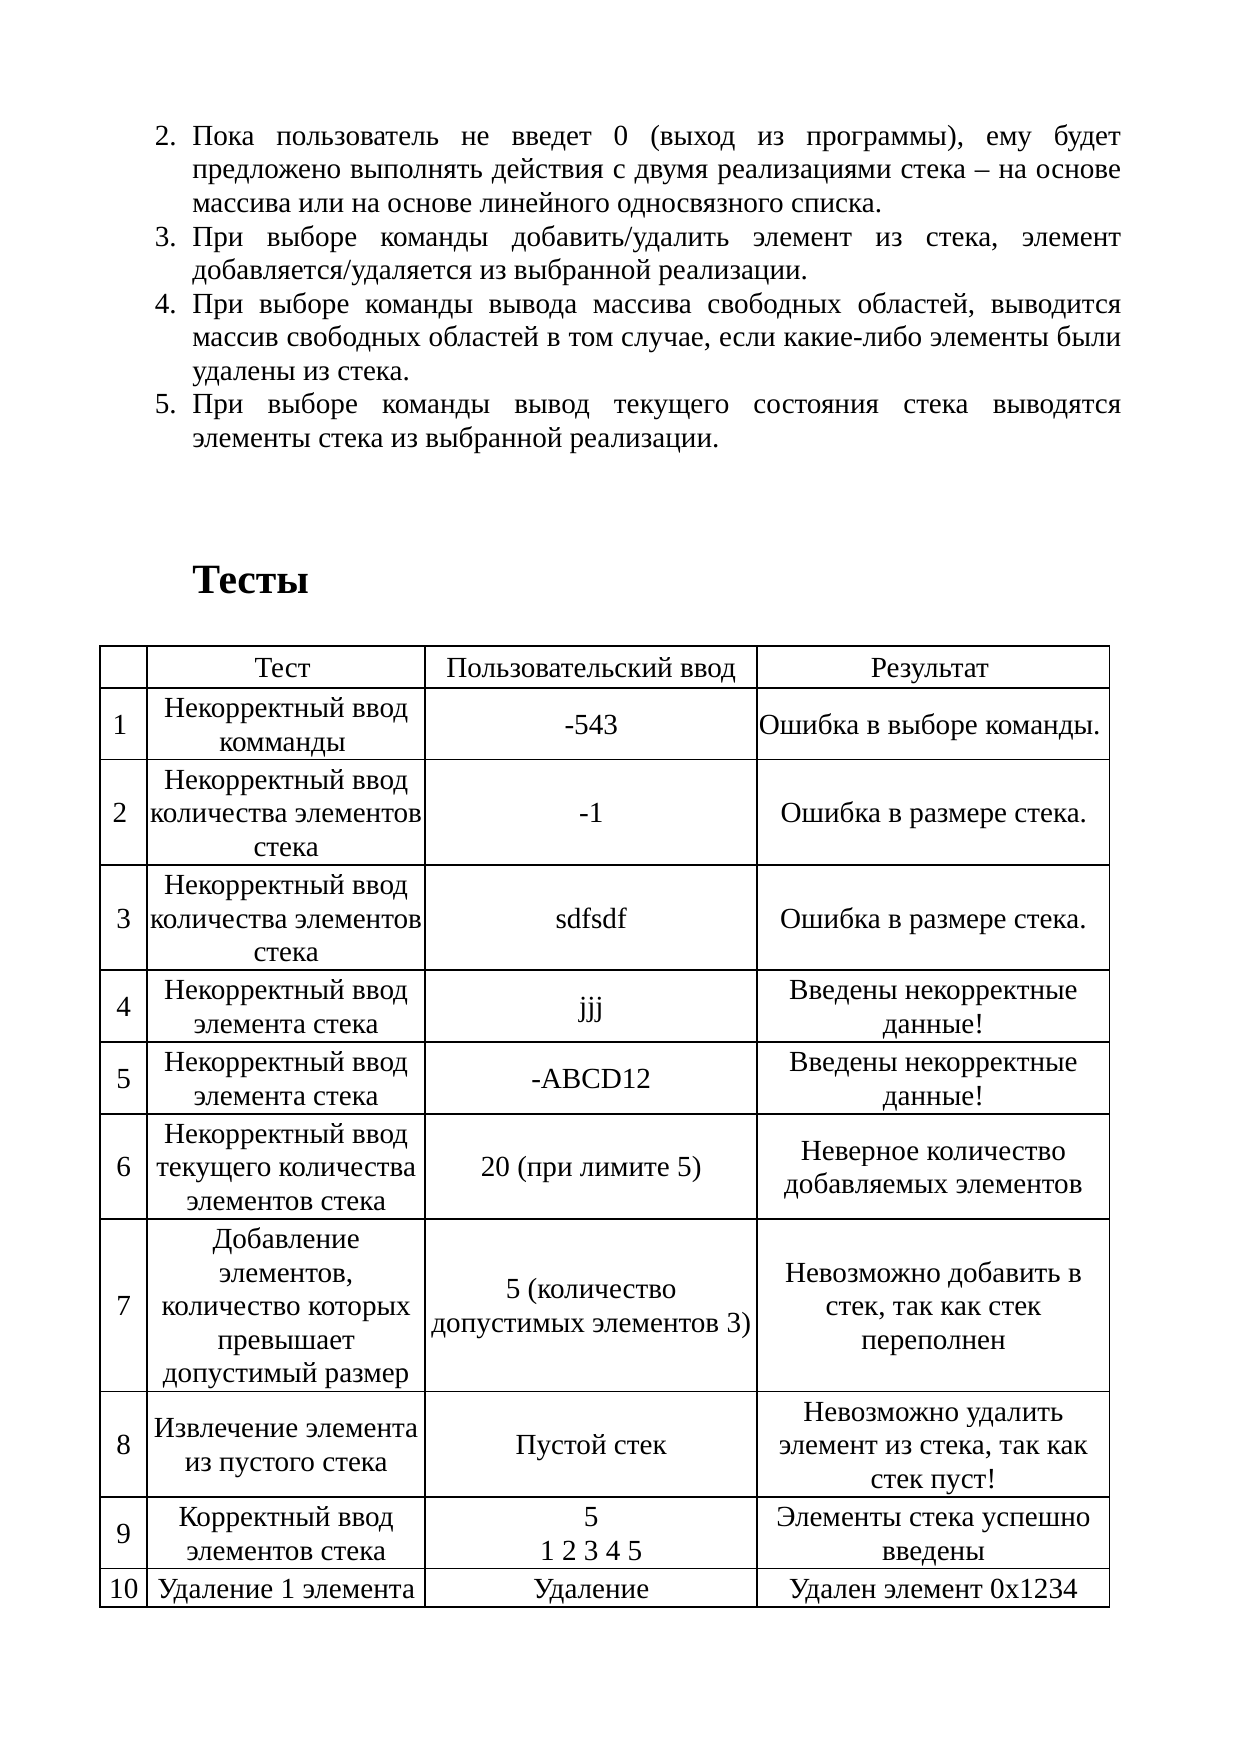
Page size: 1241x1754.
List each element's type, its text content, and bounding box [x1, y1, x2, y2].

table_cell -543 [426, 689, 756, 759]
table_header Тест [148, 647, 424, 687]
table_cell 4 [101, 971, 146, 1041]
table_cell Невозможно удалить элемент из стека, так как стек пуст! [758, 1392, 1109, 1496]
table_cell 7 [101, 1220, 146, 1391]
list При выборе команды вывода массива свободных областей, выводится массив свободных областей в том случае, если какие-либо элементы были удалены из стека. [154, 286, 1122, 386]
table_cell 8 [101, 1392, 146, 1496]
table_cell Ошибка в размере стека. [758, 760, 1109, 864]
table_cell Удаление 1 элемента [148, 1569, 424, 1606]
list При выборе команды вывод текущего состояния стека выводятся элементы стека из выбранной реализации. [154, 386, 1122, 453]
table_cell 10 [101, 1569, 146, 1606]
table_cell Некорректный ввод количества элементов стека [148, 866, 424, 969]
table_cell Некорректный ввод комманды [148, 689, 424, 759]
table_cell 5 (количество допустимых элементов 3) [426, 1220, 756, 1391]
table_cell Невозможно добавить в стек, так как стек переполнен [758, 1220, 1109, 1391]
table_cell sdfsdf [426, 866, 756, 969]
list Пока пользователь не введет 0 (выход из программы), ему будет предложено выполнять действия с двумя реализациями стека – на основе массива или на основе линейного односвязного списка. [154, 118, 1122, 219]
table_header [101, 647, 146, 687]
table_cell 5 [101, 1043, 146, 1113]
table_cell 2 [101, 760, 146, 864]
table_cell Некорректный ввод элемента стека [148, 971, 424, 1041]
table_cell Элементы стека успешно введены [758, 1498, 1109, 1568]
table_cell Добавление элементов, количество которых превышает допустимый размер [148, 1220, 424, 1391]
table_cell Удален элемент 0x1234 [758, 1569, 1109, 1606]
table_cell Извлечение элемента из пустого стека [148, 1392, 424, 1496]
table_cell -ABCD12 [426, 1043, 756, 1113]
list При выборе команды добавить/удалить элемент из стека, элемент добавляется/удаляется из выбранной реализации. [154, 219, 1122, 286]
table_cell Введены некорректные данные! [758, 1043, 1109, 1113]
table_cell Корректный ввод элементов стека [148, 1498, 424, 1568]
table_cell Неверное количество добавляемых элементов [758, 1115, 1109, 1218]
table_cell 9 [101, 1498, 146, 1568]
table_cell Некорректный ввод элемента стека [148, 1043, 424, 1113]
text Тесты [118, 554, 1122, 602]
table_cell Ошибка в размере стека. [758, 866, 1109, 969]
table_header Результат [758, 647, 1109, 687]
table_cell -1 [426, 760, 756, 864]
table_cell jjj [426, 971, 756, 1041]
table_cell Ошибка в выборе команды. [758, 689, 1109, 759]
table_cell Введены некорректные данные! [758, 971, 1109, 1041]
table_header Пользовательский ввод [426, 647, 756, 687]
table_cell 20 (при лимите 5) [426, 1115, 756, 1218]
table_cell 5 1 2 3 4 5 [426, 1498, 756, 1568]
table_cell Удаление [426, 1569, 756, 1606]
table_cell 3 [101, 866, 146, 969]
table_cell Пустой стек [426, 1392, 756, 1496]
table_cell Некорректный ввод количества элементов стека [148, 760, 424, 864]
table_cell 1 [101, 689, 146, 759]
table_cell Некорректный ввод текущего количества элементов стека [148, 1115, 424, 1218]
table_cell 6 [101, 1115, 146, 1218]
